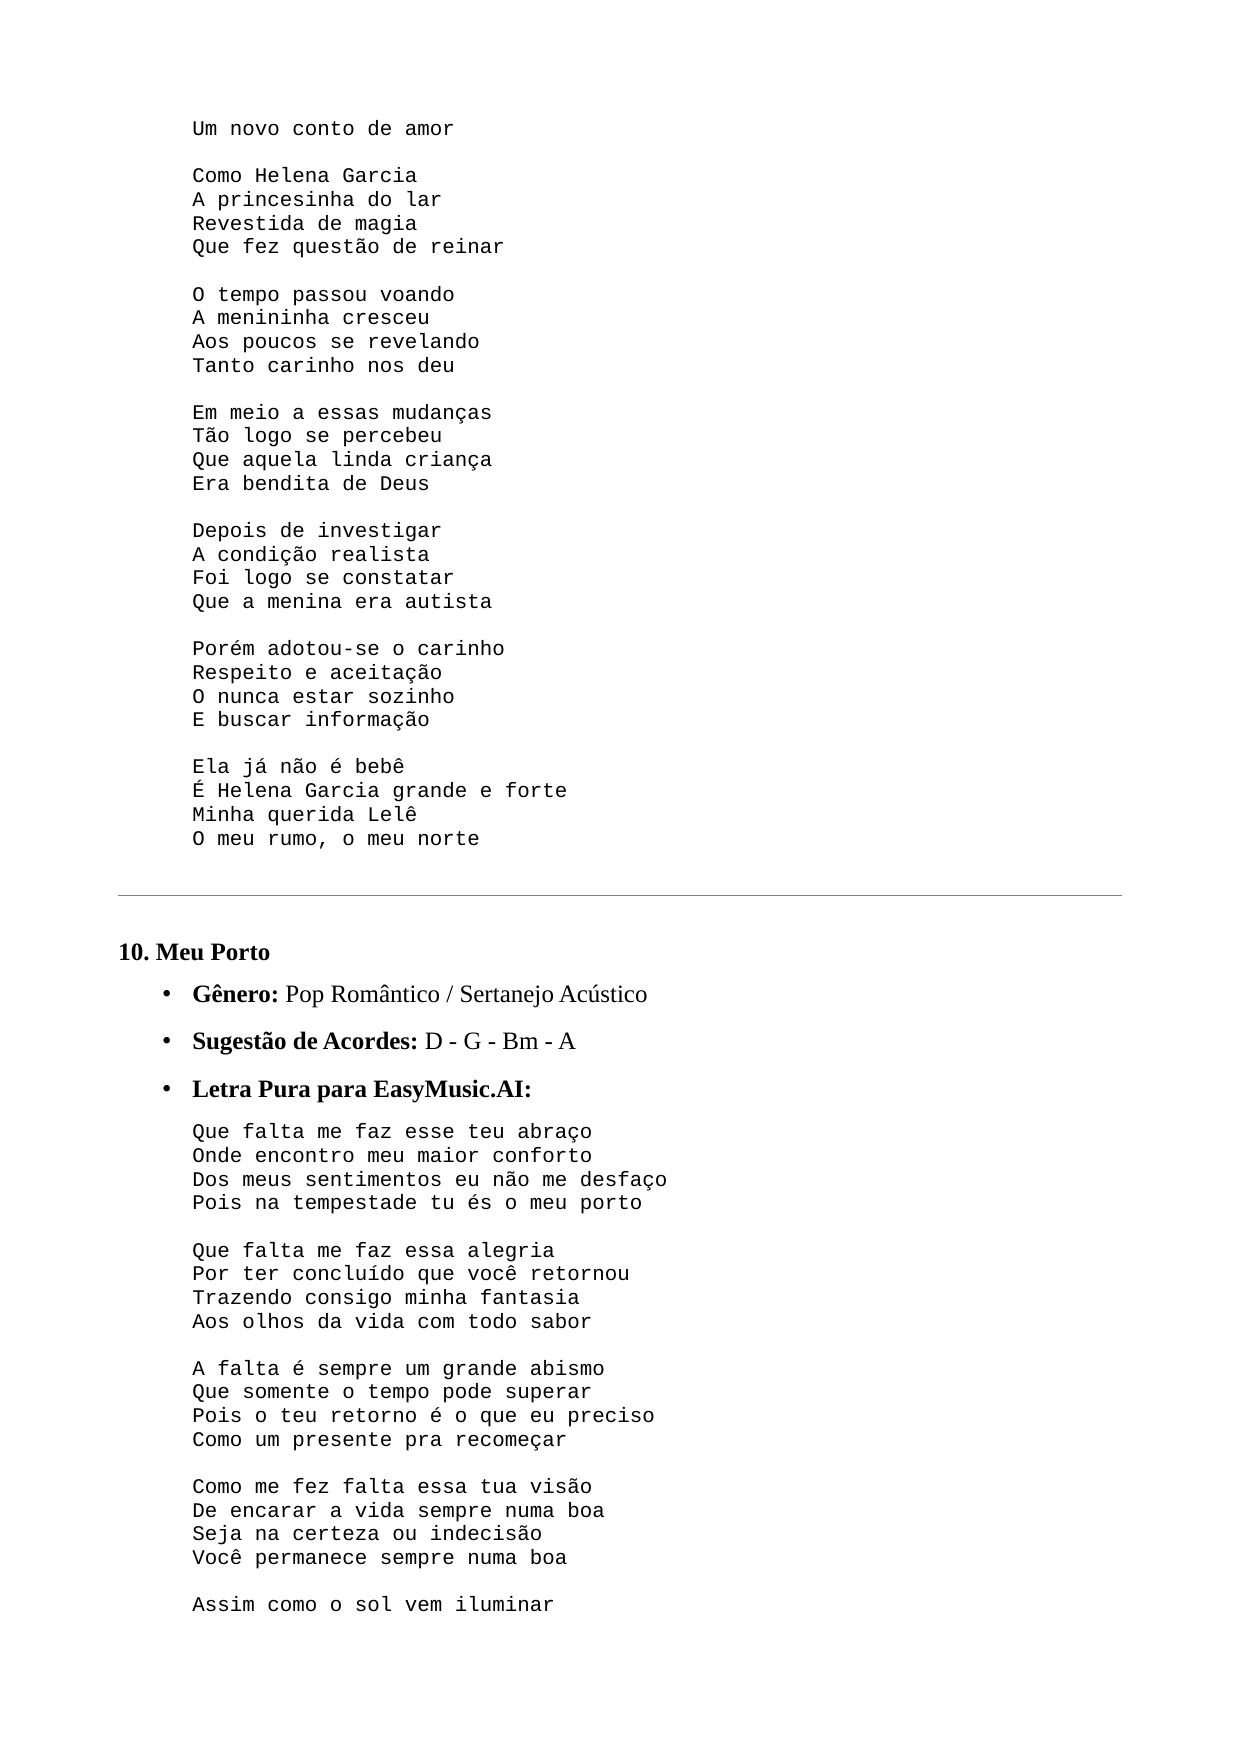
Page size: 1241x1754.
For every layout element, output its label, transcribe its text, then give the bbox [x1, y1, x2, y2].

list Por ter concluído que você retornou [162, 1263, 1122, 1287]
list Depois de investigar [162, 520, 1122, 544]
list Tanto carinho nos deu [162, 354, 1122, 378]
list Que a menina era autista [162, 591, 1122, 615]
list A menininha cresceu [162, 307, 1122, 331]
list Ela já não é bebê [162, 757, 1122, 780]
list Letra Pura para EasyMusic.AI: [162, 1074, 1122, 1103]
list Assim como o sol vem iluminar [162, 1594, 1122, 1618]
list O nunca estar sozinho [162, 686, 1122, 709]
list Como um presente pra recomeçar [162, 1429, 1122, 1452]
list Que somente o tempo pode superar [162, 1382, 1122, 1405]
list A princesinha do lar [162, 189, 1122, 213]
list Que fez questão de reinar [162, 236, 1122, 260]
list Era bendita de Deus [162, 473, 1122, 496]
list Como Helena Garcia [162, 165, 1122, 189]
list Gênero: Pop Romântico / Sertanejo Acústico [162, 979, 1122, 1007]
list Dos meus sentimentos eu não me desfaço [162, 1169, 1122, 1192]
list Foi logo se constatar [162, 567, 1122, 591]
list Sugestão de Acordes: D - G - Bm - A [162, 1026, 1122, 1055]
list O meu rumo, o meu norte [162, 827, 1122, 851]
list Respeito e aceitação [162, 662, 1122, 686]
list Aos olhos da vida com todo sabor [162, 1311, 1122, 1334]
list Revestida de magia [162, 213, 1122, 236]
list A condição realista [162, 544, 1122, 567]
list Onde encontro meu maior conforto [162, 1145, 1122, 1169]
list O tempo passou voando [162, 284, 1122, 307]
list Trazendo consigo minha fantasia [162, 1287, 1122, 1311]
list Que aquela linda criança [162, 449, 1122, 473]
list Tão logo se percebeu [162, 426, 1122, 449]
list Como me fez falta essa tua visão [162, 1476, 1122, 1500]
list Aos poucos se revelando [162, 331, 1122, 354]
list E buscar informação [162, 709, 1122, 733]
list Em meio a essas mudanças [162, 402, 1122, 426]
list Um novo conto de amor [162, 118, 1122, 142]
list Pois o teu retorno é o que eu preciso [162, 1405, 1122, 1429]
subtitle 10. Meu Porto [118, 937, 1122, 966]
list Que falta me faz essa alegria [162, 1240, 1122, 1263]
list Pois na tempestade tu és o meu porto [162, 1192, 1122, 1216]
list A falta é sempre um grande abismo [162, 1358, 1122, 1382]
list Porém adotou-se o carinho [162, 638, 1122, 662]
list Minha querida Lelê [162, 804, 1122, 827]
list Seja na certeza ou indecisão [162, 1523, 1122, 1547]
list É Helena Garcia grande e forte [162, 780, 1122, 804]
list De encarar a vida sempre numa boa [162, 1500, 1122, 1523]
list Você permanece sempre numa boa [162, 1547, 1122, 1571]
list Que falta me faz esse teu abraço [162, 1121, 1122, 1145]
